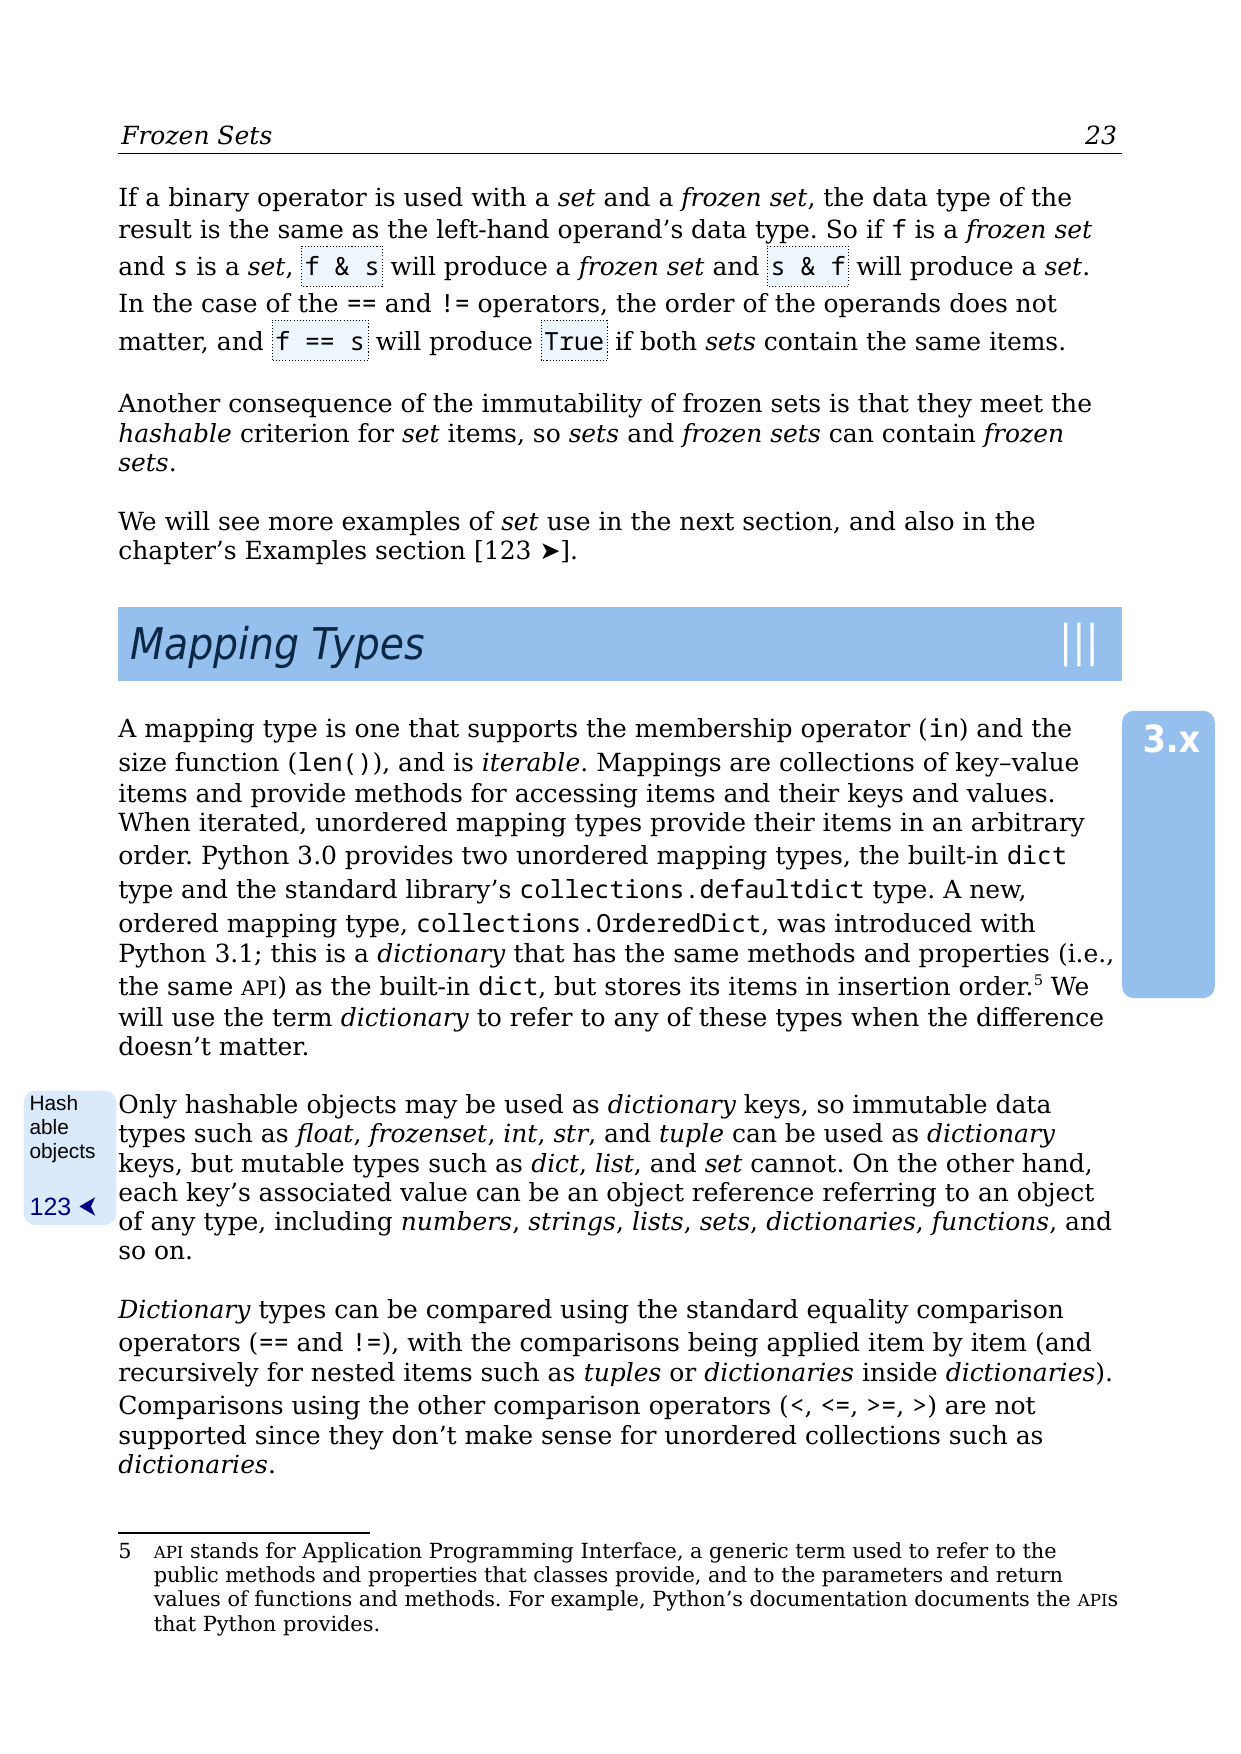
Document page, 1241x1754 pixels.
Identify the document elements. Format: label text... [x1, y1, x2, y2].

text ||| [1039, 616, 1098, 667]
subtitle Mapping Types [118, 607, 1122, 681]
text Another consequence of the immutability of frozen sets is that they meet the hashable criterion for set items, so sets and frozen sets can contain frozen sets. [118, 390, 1122, 477]
text Only hashable objects may be used as dictionary keys, so immutable data types such as float, frozenset, int, str, and tuple can be used as dictionary keys, but mutable types such as dict, list, and set cannot. On the other hand, each key’s associated value can be an object reference referring to an object of any type, including numbers, strings, lists, sets, dictionaries, functions, and so on. [118, 1091, 1122, 1266]
text If a binary operator is used with a set and a frozen set, the data type of the result is the same as the left-hand operand’s data type. So if f is a frozen set and s is a set, f & s will produce a frozen set and s & f will produce a set. In the case of the == and != operators, the order of the operands does not matter, and f == s will produce True if both sets contain the same items. [118, 183, 1122, 360]
text Dictionary types can be compared using the standard equality comparison operators (== and !=), with the comparisons being applied item by item (and recursively for nested items such as tuples or dictionaries inside dictionaries). Comparisons using the other comparison operators (<, <=, >=, >) are not supported since they don’t make sense for unordered collections such as dictionaries. [118, 1295, 1122, 1480]
text A mapping type is one that supports the membership operator (in) and the size function (len()), and is iterable. Mappings are collections of key–value items and provide methods for accessing items and their keys and values. When iterated, unordered mapping types provide their items in an arbitrary order. Python 3.0 provides two unordered mapping types, the built-in dict type and the standard library’s collections.defaultdict type. A new, ordered mapping type, collections.OrderedDict, was introduced with Python 3.1; this is a dictionary that has the same methods and properties (i.e., the same api) as the built-in dict, but stores its items in insertion order. We will use the term dictionary to refer to any of these types when the difference doesn’t matter. [118, 711, 1122, 1061]
text We will see more examples of set use in the next section, and also in the chapter’s Examples section [123 ➤]. [118, 507, 1122, 565]
text api stands for Application Programming Interface, a generic term used to refer to the public methods and properties that classes provide, and to the parameters and return values of functions and methods. For example, Python’s documentation documents the apis that Python provides. [118, 1539, 1122, 1636]
